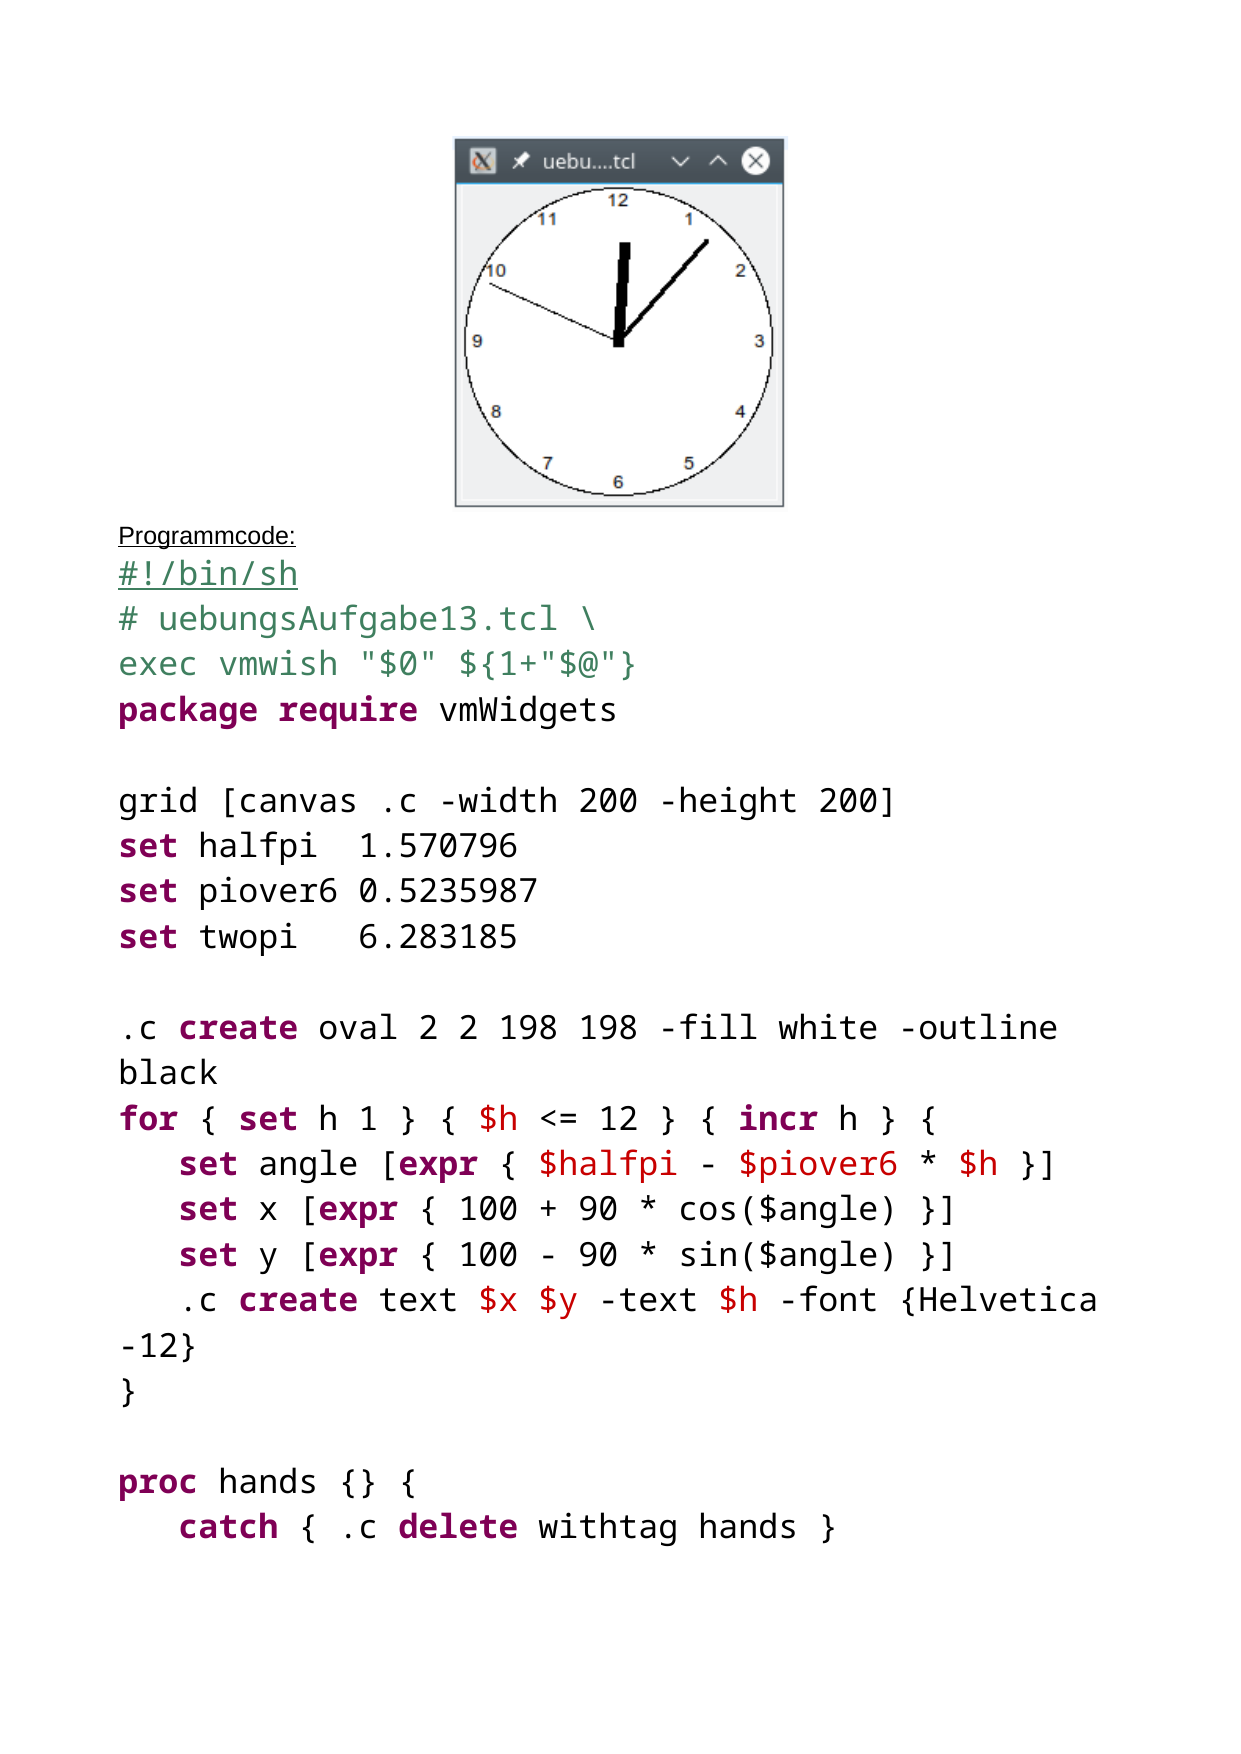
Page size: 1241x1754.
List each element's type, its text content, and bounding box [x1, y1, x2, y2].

text set twopi 6.283185 [118, 913, 1122, 958]
text for { set h 1 } { $h <= 12 } { incr h } { [118, 1094, 1122, 1140]
text set piover6 0.5235987 [118, 867, 1122, 913]
text grid [canvas .c -width 200 -height 200] [118, 776, 1122, 822]
text Programmcode: [118, 521, 1122, 549]
text set angle [expr { $halfpi - $piover6 * $h }] [118, 1140, 1122, 1185]
text .c create text $x $y -text $h -font {Helvetica -12} [118, 1276, 1122, 1367]
text catch { .c delete withtag hands } [118, 1503, 1122, 1548]
picture [452, 136, 789, 512]
text } [118, 1367, 1122, 1412]
text package require vmWidgets [118, 686, 1122, 731]
text #!/bin/sh [118, 549, 1122, 595]
text set y [expr { 100 - 90 * sin($angle) }] [118, 1231, 1122, 1276]
text set x [expr { 100 + 90 * cos($angle) }] [118, 1185, 1122, 1231]
text set halfpi 1.570796 [118, 822, 1122, 867]
text # uebungsAufgabe13.tcl \ [118, 595, 1122, 640]
text .c create oval 2 2 198 198 -fill white -outline black [118, 1003, 1122, 1094]
text exec vmwish "$0" ${1+"$@"} [118, 640, 1122, 686]
text proc hands {} { [118, 1458, 1122, 1503]
